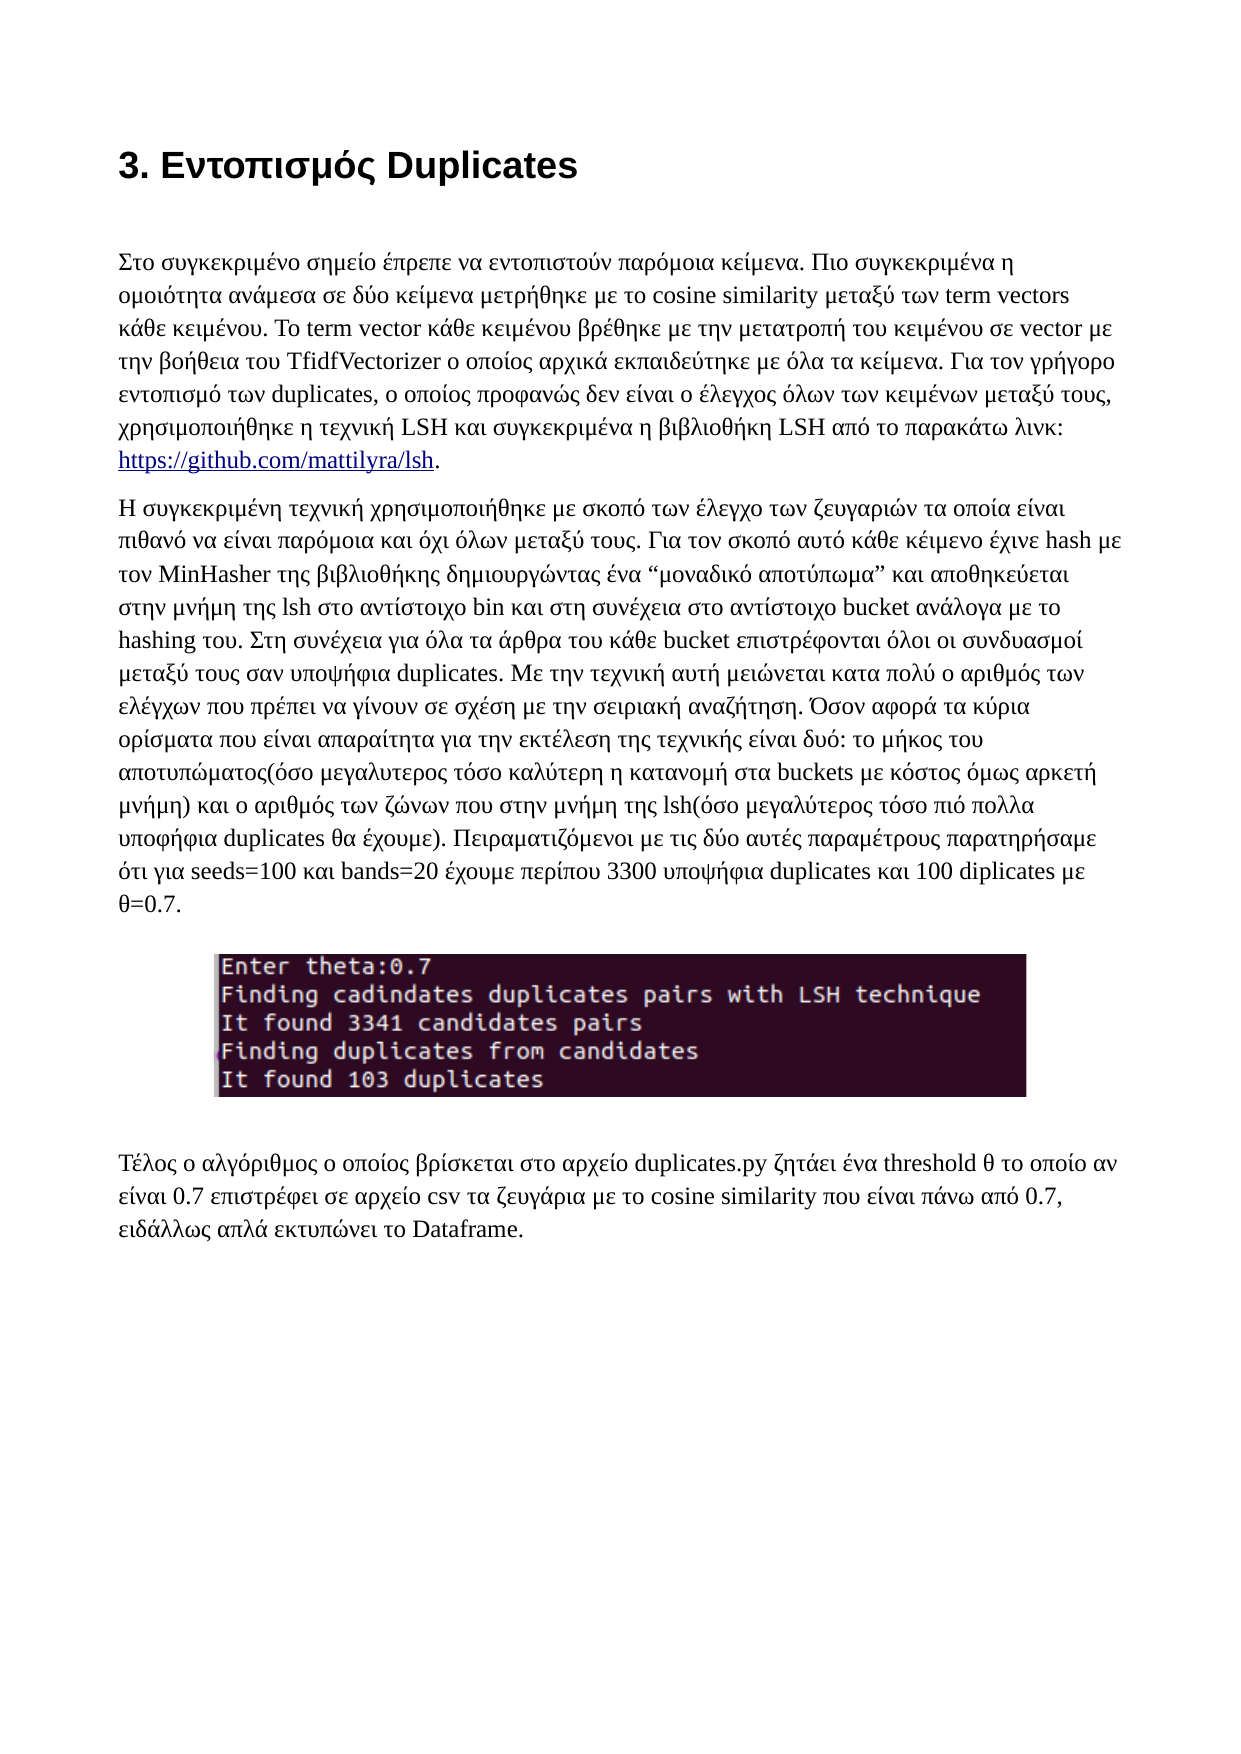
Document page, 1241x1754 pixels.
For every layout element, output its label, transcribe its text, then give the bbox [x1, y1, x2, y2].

picture [213, 954, 1027, 1097]
text Η συγκεκριμένη τεχνική χρησιμοποιήθηκε με σκοπό των έλεγχο των ζευγαριών τα οποία είναι πιθανό να είναι παρόμοια και όχι όλων μεταξύ τους. Για τον σκοπό αυτό κάθε κέιμενο έχινε hash με τον MinHasher της βιβλιοθήκης δημιουργώντας ένα “μοναδικό αποτύπωμα” και αποθηκεύεται στην μνήμη της lsh στο αντίστοιχο bin και στη συνέχεια στο αντίστοιχο bucket ανάλογα με το hashing του. Στη συνέχεια για όλα τα άρθρα του κάθε bucket επιστρέφονται όλοι οι συνδυασμοί μεταξύ τους σαν υποψήφια duplicates. Με την τεχνική αυτή μειώνεται κατα πολύ ο αριθμός των ελέγχων που πρέπει να γίνουν σε σχέση με την σειριακή αναζήτηση. Όσον αφορά τα κύρια ορίσματα που είναι απαραίτητα για την εκτέλεση της τεχνικής είναι δυό: το μήκος του αποτυπώματος(όσο μεγαλυτερος τόσο καλύτερη η κατανομή στα buckets με κόστος όμως αρκετή μνήμη) και ο αριθμός των ζώνων που στην μνήμη της lsh(όσο μεγαλύτερος τόσο πιό πολλα υποφήφια duplicates θα έχουμε). Πειραματιζόμενοι με τις δύο αυτές παραμέτρους παρατηρήσαμε ότι για seeds=100 και bands=20 έχουμε περίπου 3300 υποψήφια duplicates και 100 diplicates με θ=0.7. [118, 493, 1122, 918]
subtitle 3. Εντοπισμός Duplicates [118, 143, 1122, 187]
text Τέλος ο αλγόριθμος ο οποίος βρίσκεται στο αρχείο duplicates.py ζητάει ένα threshold θ το οποίο αν είναι 0.7 επιστρέφει σε αρχείο csv τα ζευγάρια με το cosine similarity που είναι πάνω από 0.7, ειδάλλως απλά εκτυπώνει το Dataframe. [118, 1148, 1122, 1243]
text Στο συγκεκριμένο σημείο έπρεπε να εντοπιστούν παρόμοια κείμενα. Πιο συγκεκριμένα η ομοιότητα ανάμεσα σε δύο κείμενα μετρήθηκε με το cosine similarity μεταξύ των term vectors κάθε κειμένου. Το term vector κάθε κειμένου βρέθηκε με την μετατροπή του κειμένου σε vector με την βοήθεια του TfidfVectorizer o οποίος αρχικά εκπαιδεύτηκε με όλα τα κείμενα. Για τον γρήγορο εντοπισμό των duplicates, ο οποίος προφανώς δεν είναι ο έλεγχος όλων των κειμένων μεταξύ τους, χρησιμοποιήθηκε η τεχνική LSH και συγκεκριμένα η βιβλιοθήκη LSH από το παρακάτω λινκ: https://github.com/mattilyra/lsh. [118, 247, 1122, 474]
